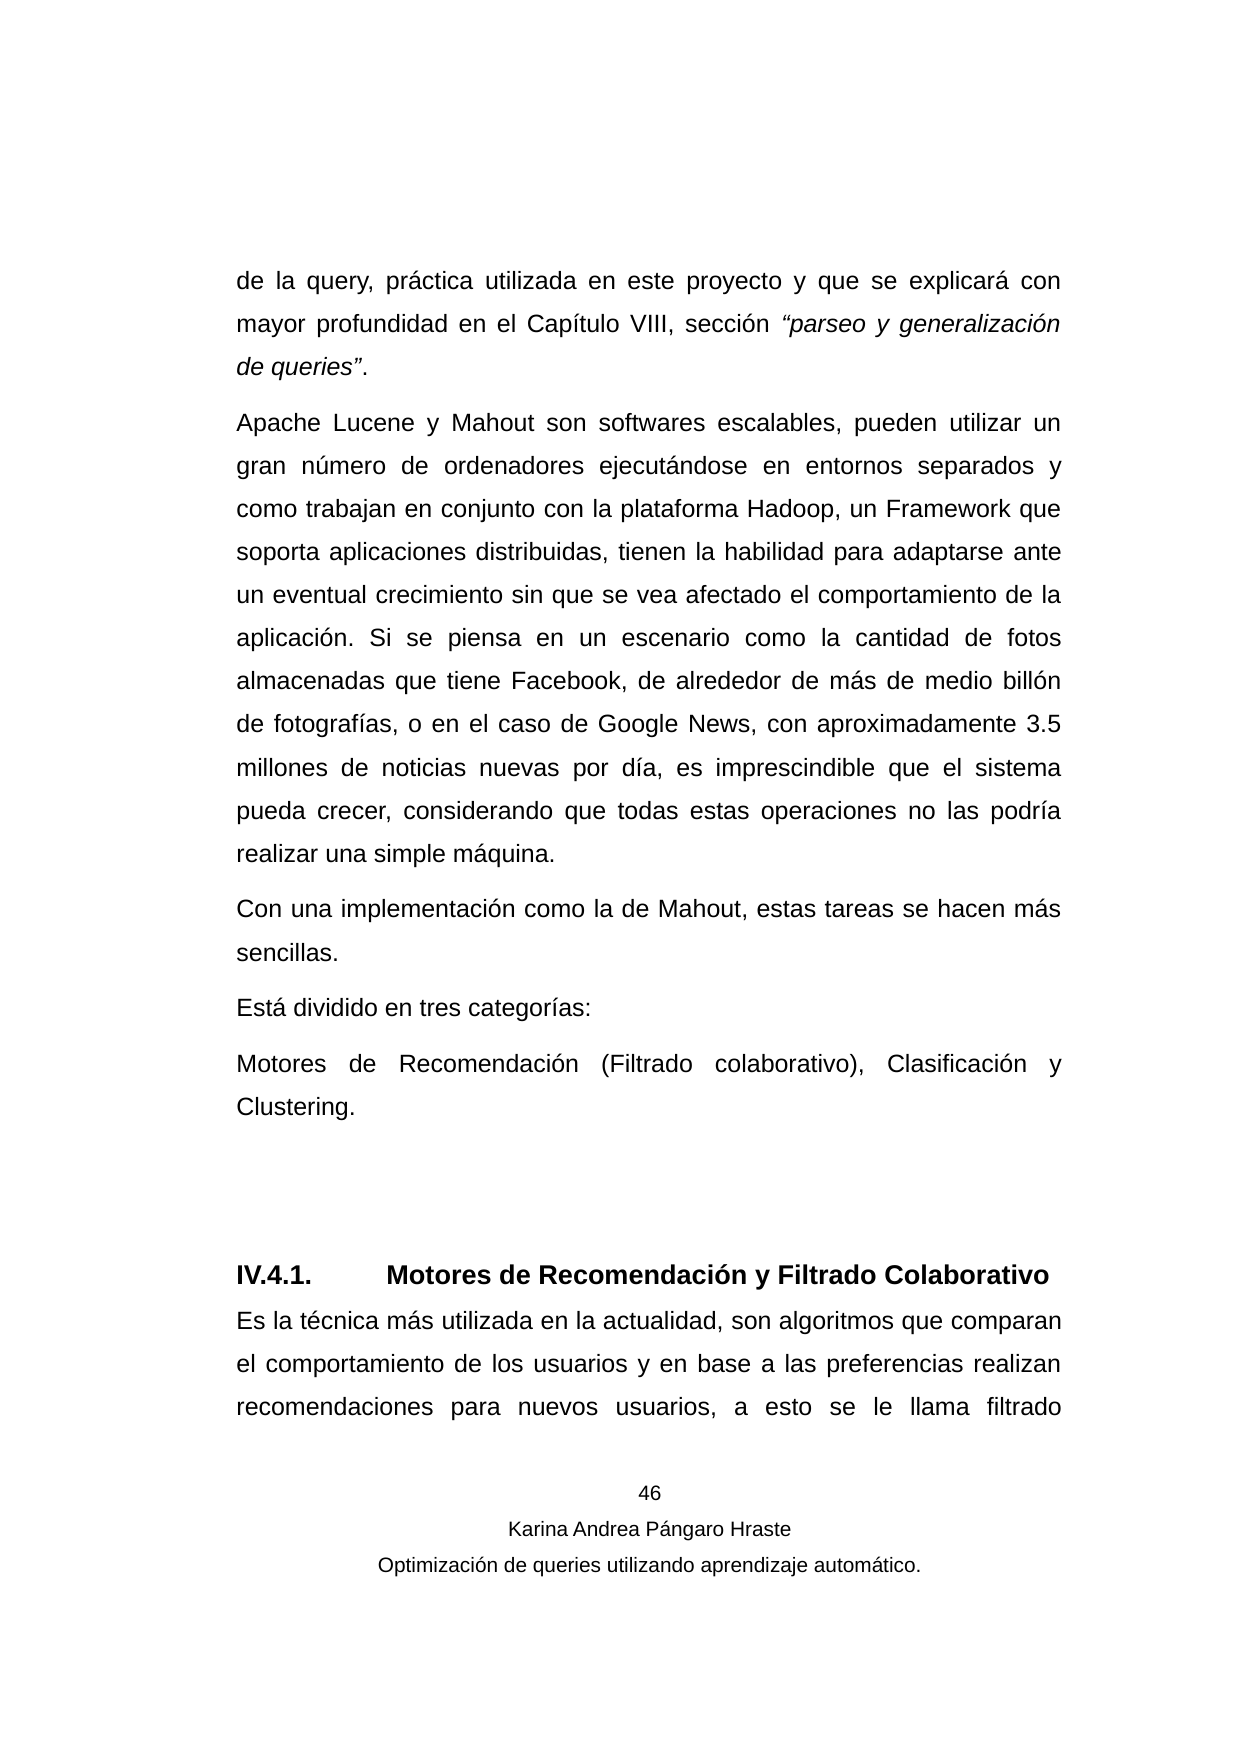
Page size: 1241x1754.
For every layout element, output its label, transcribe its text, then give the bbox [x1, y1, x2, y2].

text Con una implementación como la de Mahout, estas tareas se hacen más sencillas. [236, 894, 1063, 966]
text Es la técnica más utilizada en la actualidad, son algoritmos que comparan el comportamiento de los usuarios y en base a las preferencias realizan recomendaciones para nuevos usuarios, a esto se le llama filtrado [236, 1306, 1063, 1421]
subtitle Motores de Recomendación y Filtrado Colaborativo [236, 1259, 1063, 1290]
text Apache Lucene y Mahout son softwares escalables, pueden utilizar un gran número de ordenadores ejecutándose en entornos separados y como trabajan en conjunto con la plataforma Hadoop, un Framework que soporta aplicaciones distribuidas, tienen la habilidad para adaptarse ante un eventual crecimiento sin que se vea afectado el comportamiento de la aplicación. Si se piensa en un escenario como la cantidad de fotos almacenadas que tiene Facebook, de alrededor de más de medio billón de fotografías, o en el caso de Google News, con aproximadamente 3.5 millones de noticias nuevas por día, es imprescindible que el sistema pueda crecer, considerando que todas estas operaciones no las podría realizar una simple máquina. [236, 408, 1063, 868]
text Motores de Recomendación (Filtrado colaborativo), Clasificación y Clustering. [236, 1049, 1063, 1121]
text de la query, práctica utilizada en este proyecto y que se explicará con mayor profundidad en el Capítulo VIII, sección “parseo y generalización de queries”. [236, 266, 1063, 381]
text Está dividido en tres categorías: [236, 993, 1063, 1022]
